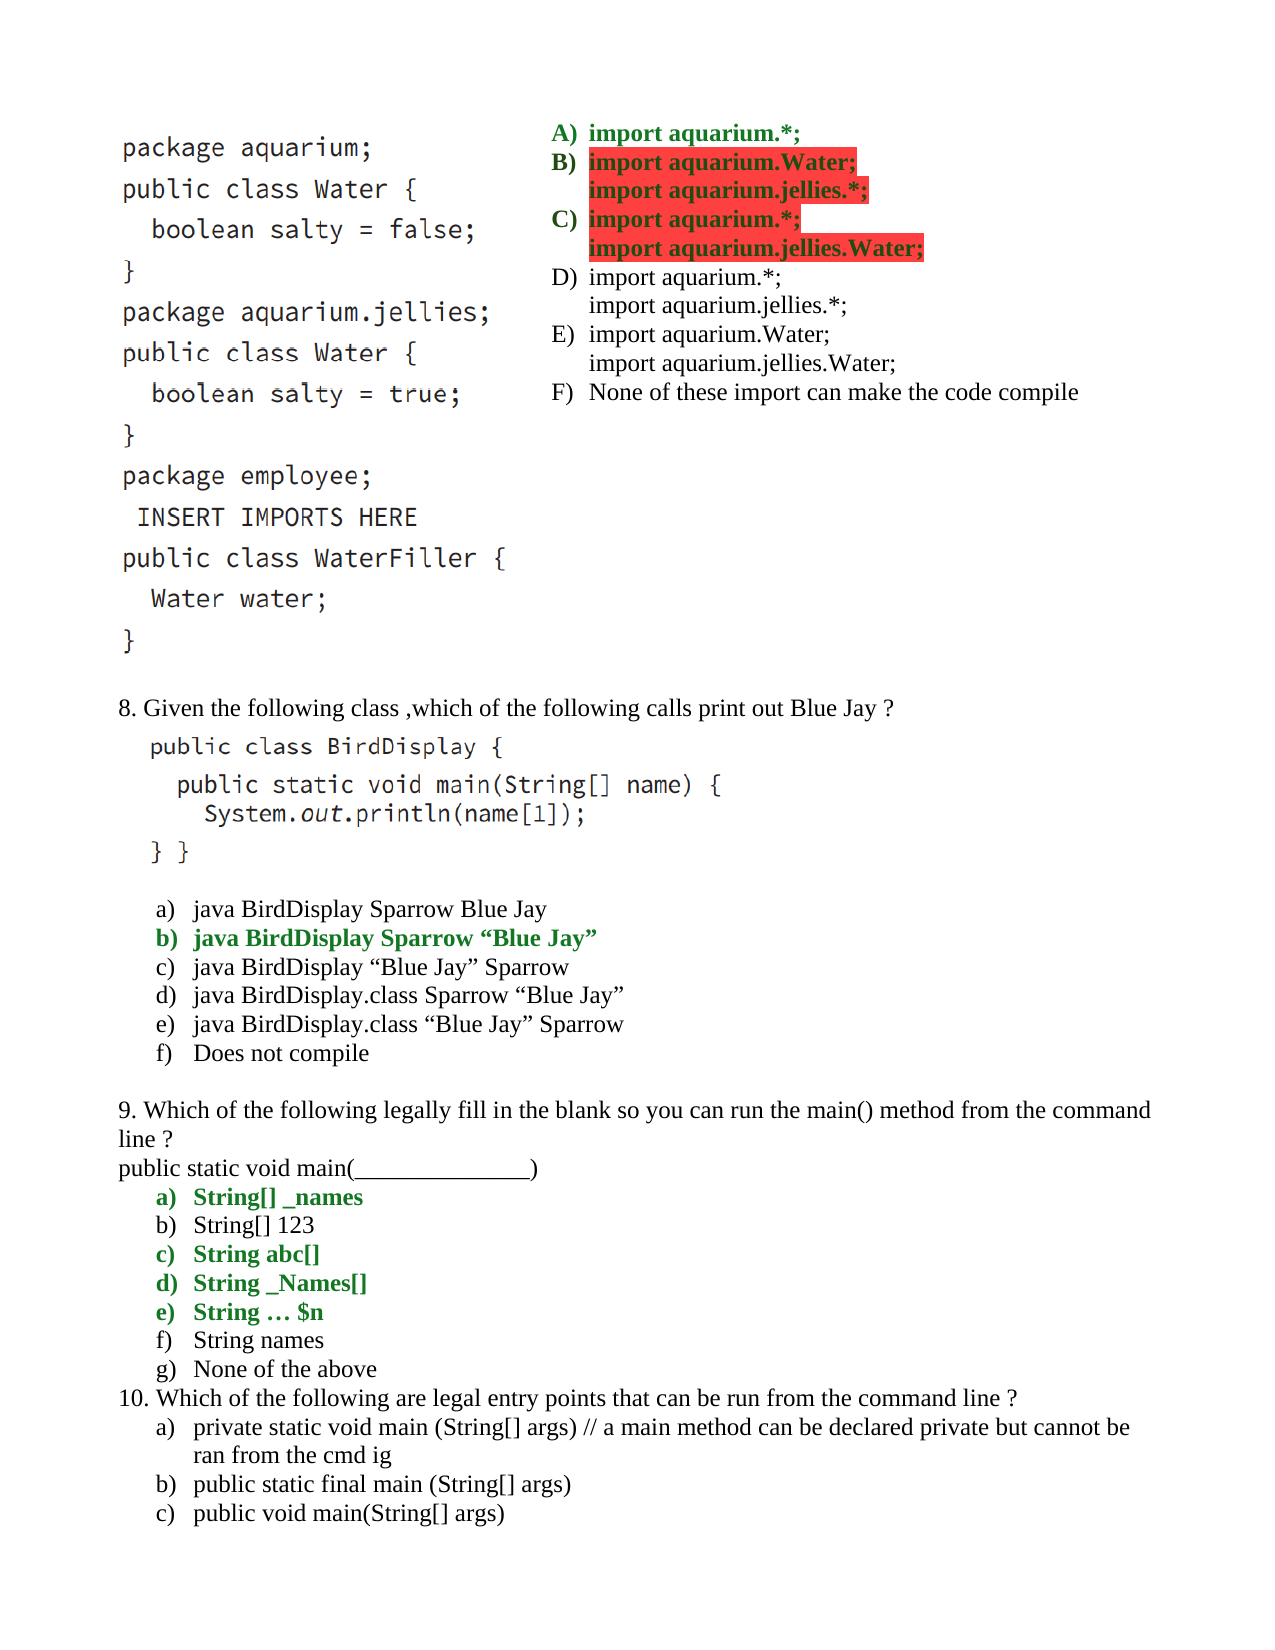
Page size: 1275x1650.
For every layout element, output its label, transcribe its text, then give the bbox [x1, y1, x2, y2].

list String[] _names [156, 1182, 1157, 1211]
list String abc[] [156, 1239, 1157, 1268]
text 8. Given the following class ,which of the following calls print out Blue Jay ? [118, 693, 1157, 722]
list import aquarium.jellies.*; [514, 176, 1157, 204]
list None of the above [156, 1354, 1157, 1383]
picture [138, 731, 727, 864]
list String … $n [156, 1297, 1157, 1326]
list import aquarium.*; [156, 118, 1157, 147]
list import aquarium.jellies.*; [514, 291, 1157, 319]
list java BirdDisplay.class Sparrow “Blue Jay” [156, 981, 1157, 1009]
list java BirdDisplay Sparrow “Blue Jay” [156, 923, 1157, 952]
text 10. Which of the following are legal entry points that can be run from the command line ? [118, 1383, 1157, 1412]
list String[] 123 [156, 1211, 1157, 1239]
list import aquarium.*; [514, 204, 1157, 233]
text 9. Which of the following legally fill in the blank so you can run the main() method from the command line ? [118, 1096, 1157, 1153]
list private static void main (String[] args) // a main method can be declared private but cannot be ran from the cmd ig [156, 1412, 1157, 1469]
list public void main(String[] args) [156, 1498, 1157, 1527]
list String names [156, 1326, 1157, 1354]
list java BirdDisplay.class “Blue Jay” Sparrow [156, 1009, 1157, 1038]
list java BirdDisplay “Blue Jay” Sparrow [156, 952, 1157, 981]
list import aquarium.jellies.Water; [514, 233, 1157, 262]
list import aquarium.jellies.Water; [514, 348, 1157, 377]
list public static final main (String[] args) [156, 1469, 1157, 1498]
list Does not compile [156, 1038, 1157, 1067]
list import aquarium.Water; [514, 147, 1157, 176]
list import aquarium.*; [514, 262, 1157, 291]
list import aquarium.Water; [514, 319, 1157, 348]
list String _Names[] [156, 1268, 1157, 1297]
list None of these import can make the code compile [514, 377, 1157, 406]
picture [109, 129, 514, 658]
list java BirdDisplay Sparrow Blue Jay [156, 894, 1157, 923]
text public static void main(______________) [118, 1153, 1157, 1182]
